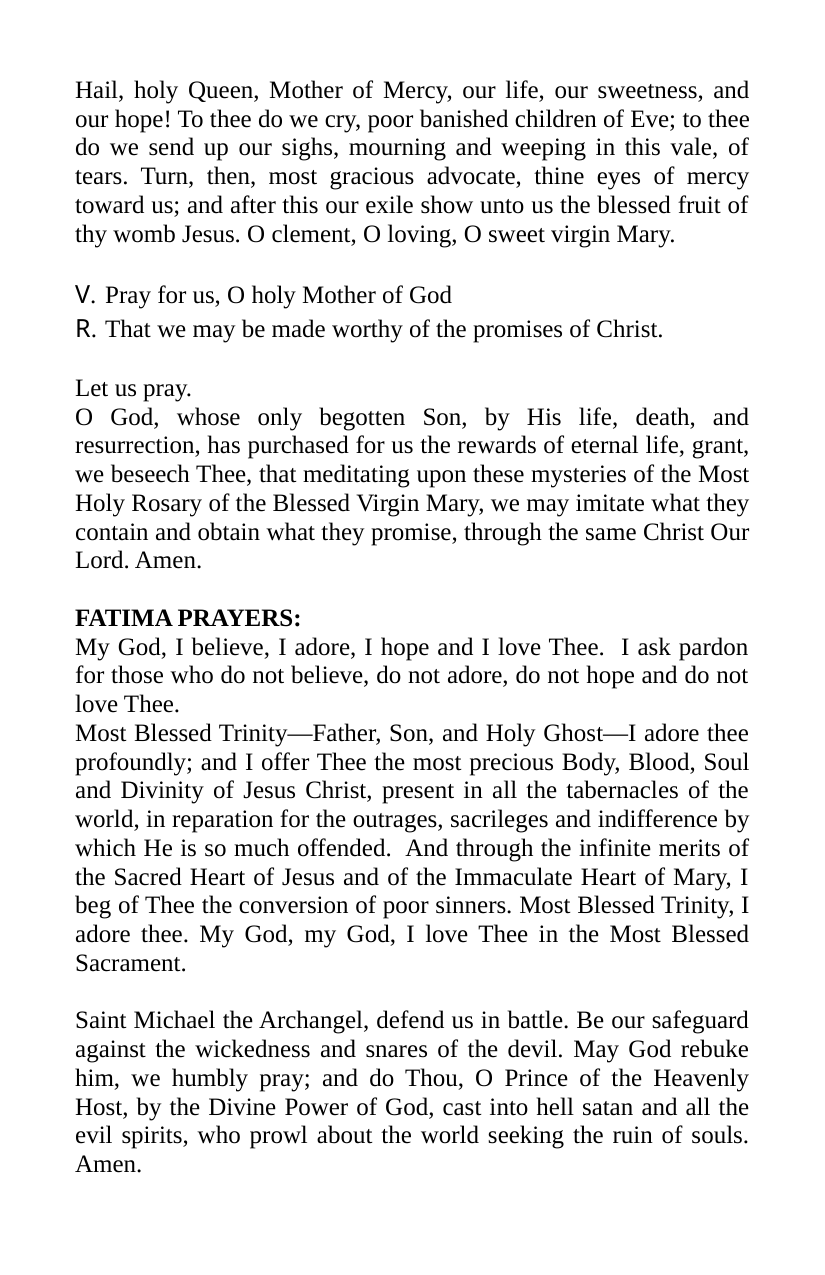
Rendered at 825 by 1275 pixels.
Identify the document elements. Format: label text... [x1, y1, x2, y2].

text Hail, holy Queen, Mother of Mercy, our life, our sweetness, and our hope! To thee do we cry, poor banished children of Eve; to thee do we send up our sighs, mourning and weeping in this vale, of tears. Turn, then, most gracious advocate, thine eyes of mercy toward us; and after this our exile show unto us the blessed fruit of thy womb Jesus. O clement, O loving, O sweet virgin Mary. [75, 75, 750, 247]
text V. Pray for us, O holy Mother of God [75, 276, 750, 310]
text O God, whose only begotten Son, by His life, death, and resurrection, has purchased for us the rewards of eternal life, grant, we beseech Thee, that meditating upon these mysteries of the Most Holy Rosary of the Blessed Virgin Mary, we may imitate what they contain and obtain what they promise, through the same Christ Our Lord. Amen. [75, 402, 750, 574]
text My God, I believe, I adore, I hope and I love Thee. I ask pardon for those who do not believe, do not adore, do not hope and do not love Thee. [75, 632, 750, 718]
text Let us pray. [75, 373, 750, 402]
text Saint Michael the Archangel, defend us in battle. Be our safeguard against the wickedness and snares of the devil. May God rebuke him, we humbly pray; and do Thou, O Prince of the Heavenly Host, by the Divine Power of God, cast into hell satan and all the evil spirits, who prowl about the world seeking the ruin of souls. Amen. [75, 1006, 750, 1178]
text R. That we may be made worthy of the promises of Christ. [75, 310, 750, 344]
text Most Blessed Trinity—Father, Son, and Holy Ghost—I adore thee profoundly; and I offer Thee the most precious Body, Blood, Soul and Divinity of Jesus Christ, present in all the tabernacles of the world, in reparation for the outrages, sacrileges and indifference by which He is so much offended. And through the infinite merits of the Sacred Heart of Jesus and of the Immaculate Heart of Mary, I beg of Thee the conversion of poor sinners. Most Blessed Trinity, I adore thee. My God, my God, I love Thee in the Most Blessed Sacrament. [75, 718, 750, 977]
text FATIMA PRAYERS: [75, 603, 750, 632]
